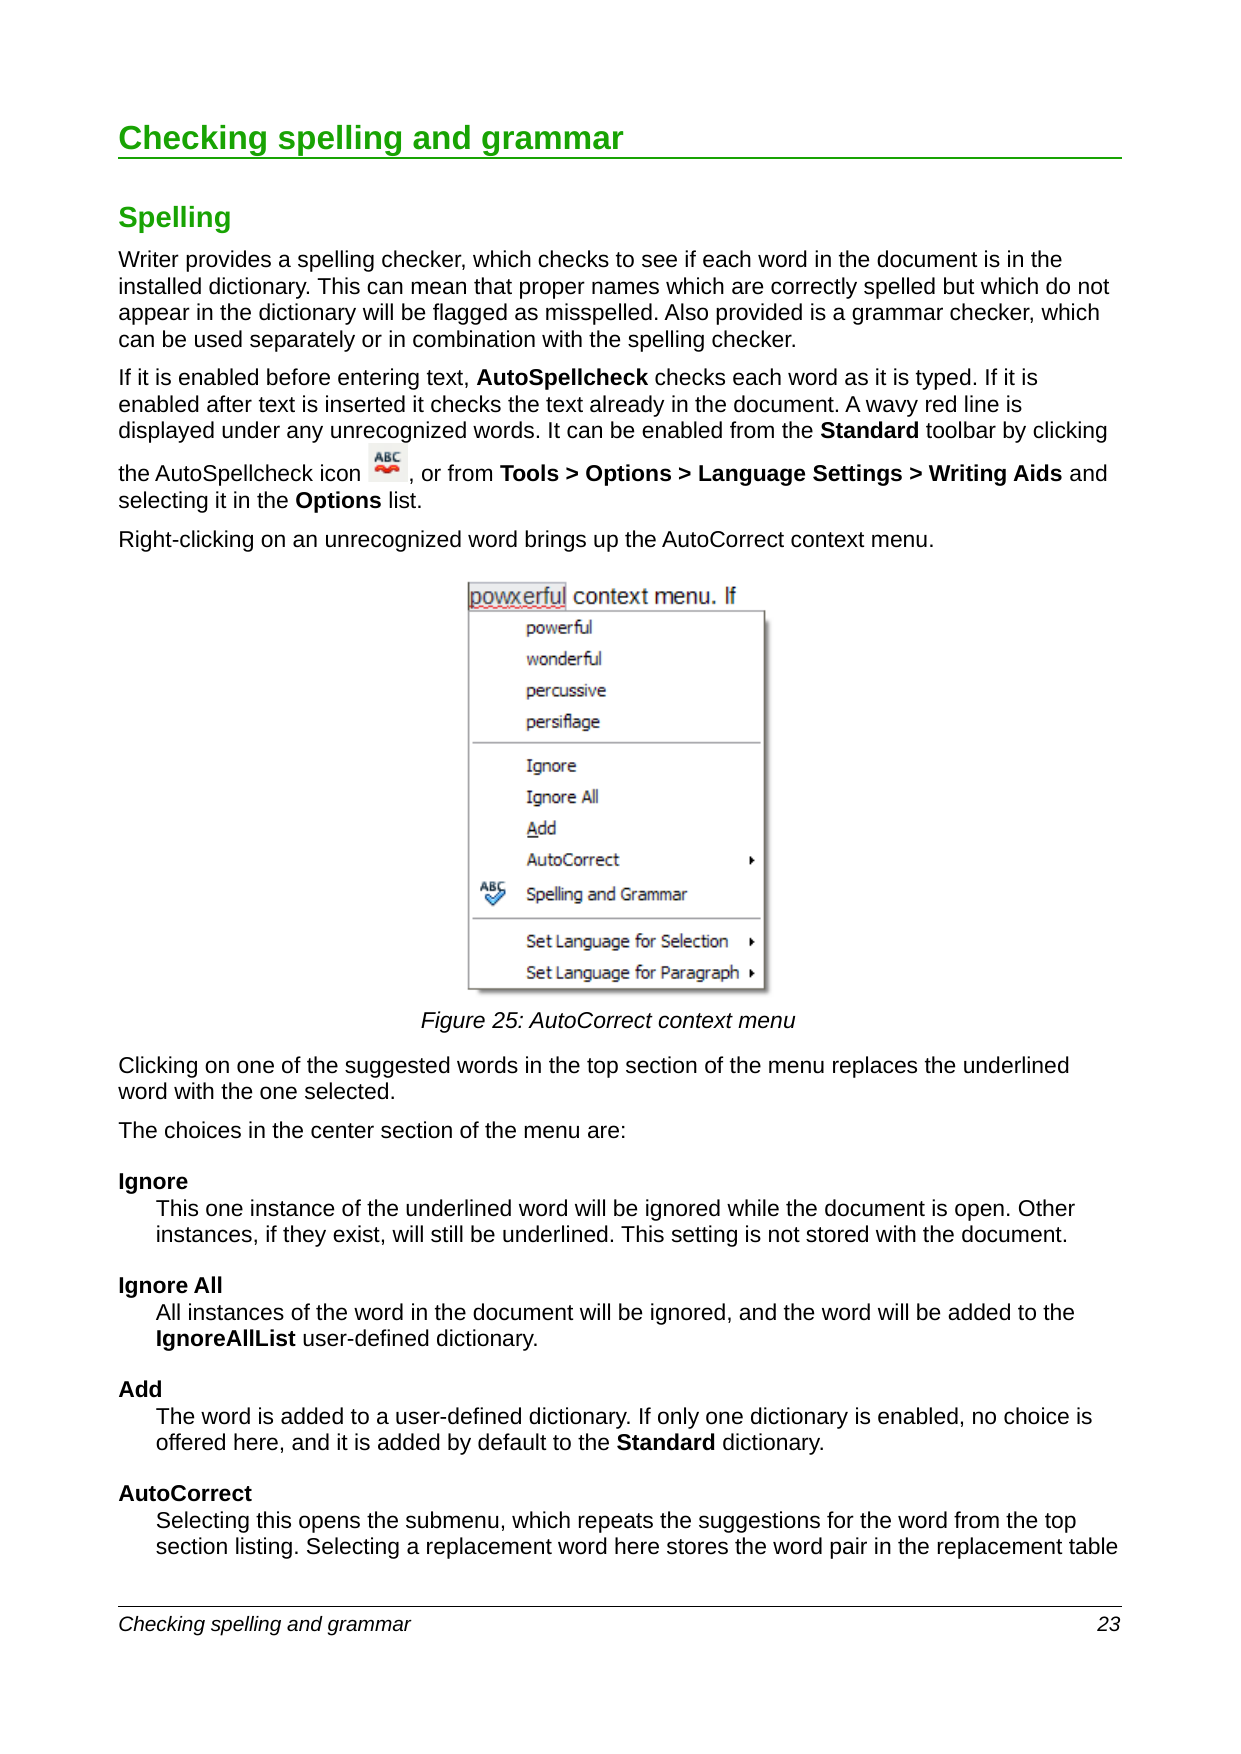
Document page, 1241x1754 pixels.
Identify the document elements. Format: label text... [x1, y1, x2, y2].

text The word is added to a user-defined dictionary. If only one dictionary is enabled, no choice is offered here, and it is added by default to the Standard dictionary. [156, 1403, 1122, 1455]
text Add [118, 1376, 1122, 1403]
text Clicking on one of the suggested words in the top section of the menu replaces the underlined word with the one selected. [118, 1052, 1122, 1104]
subtitle Spelling [118, 201, 1122, 234]
text Selecting this opens the submenu, which repeats the suggestions for the word from the top section listing. Selecting a replacement word here stores the word pair in the replacement table [156, 1507, 1122, 1559]
text Ignore All [118, 1272, 1122, 1298]
text Right-clicking on an unrecognized word brings up the AutoCorrect context menu. [118, 526, 1122, 552]
text Figure 25: AutoCorrect context menu [421, 1007, 820, 1033]
text All instances of the word in the document will be ignored, and the word will be added to the IgnoreAllList user-defined dictionary. [156, 1298, 1122, 1351]
picture [367, 443, 408, 482]
subtitle Checking spelling and grammar [118, 118, 1122, 157]
text Ignore [118, 1168, 1122, 1194]
text AutoCorrect [118, 1480, 1122, 1507]
picture [465, 577, 775, 1001]
text The choices in the center section of the menu are: [118, 1117, 1122, 1143]
text This one instance of the underlined word will be ignored while the document is open. Other instances, if they exist, will still be underlined. This setting is not stored with the document. [156, 1194, 1122, 1247]
text Writer provides a spelling checker, which checks to see if each word in the document is in the installed dictionary. This can mean that proper names which are correctly spelled but which do not appear in the dictionary will be flagged as misspelled. Also provided is a grammar checker, which can be used separately or in combination with the spelling checker. [118, 246, 1122, 352]
text If it is enabled before entering text, AutoSpellcheck checks each word as it is typed. If it is enabled after text is inserted it checks the text already in the document. A wavy red line is displayed under any unrecognized words. It can be enabled from the Standard toolbar by clicking the AutoSpellcheck icon , or from Tools > Options > Language Settings > Writing Aids and selecting it in the Options list. [118, 364, 1122, 513]
